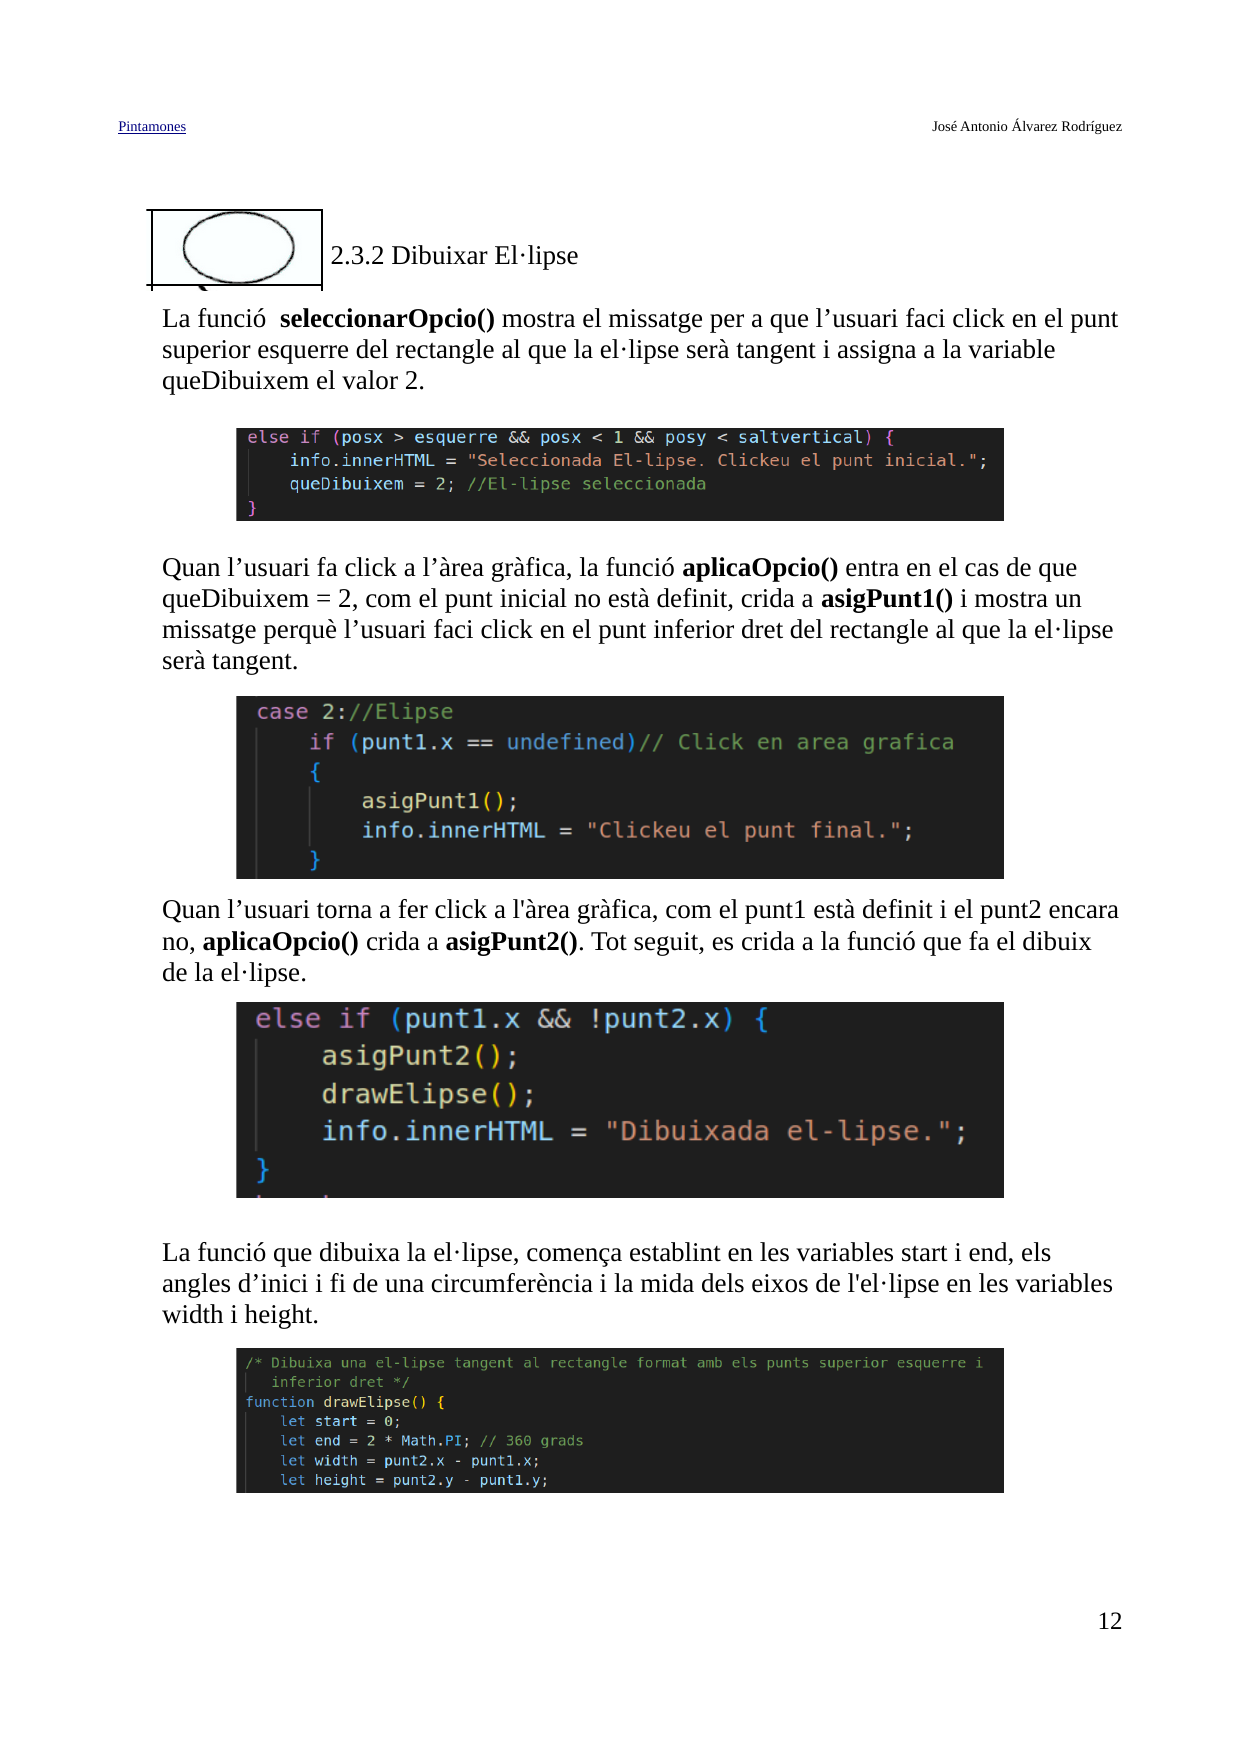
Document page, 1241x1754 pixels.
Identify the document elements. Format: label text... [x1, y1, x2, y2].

text La funció seleccionarOpcio() mostra el missatge per a que l’usuari faci click en el punt superior esquerre del rectangle al que la el·lipse serà tangent i assigna a la variable queDibuixem el valor 2. [162, 302, 1122, 395]
picture [236, 1002, 1004, 1198]
picture [236, 1348, 1004, 1493]
text Quan l’usuari torna a fer click a l'àrea gràfica, com el punt1 està definit i el punt2 encara no, aplicaOpcio() crida a asigPunt2(). Tot seguit, es crida a la funció que fa el dibuix de la el·lipse. [162, 893, 1122, 987]
text La funció que dibuixa la el·lipse, comença establint en les variables start i end, els angles d’inici i fi de una circumferència i la mida dels eixos de l'el·lipse en les variables width i height. [162, 1236, 1122, 1329]
picture [146, 205, 324, 291]
text [118, 239, 146, 271]
text 2.3.2 Dibuixar El·lipse [324, 239, 1122, 271]
picture [236, 696, 1004, 879]
text Quan l’usuari fa click a l’àrea gràfica, la funció aplicaOpcio() entra en el cas de que queDibuixem = 2, com el punt inicial no està definit, crida a asigPunt1() i mostra un missatge perquè l’usuari faci click en el punt inferior dret del rectangle al que la el·lipse serà tangent. [162, 551, 1122, 675]
picture [236, 428, 1004, 521]
